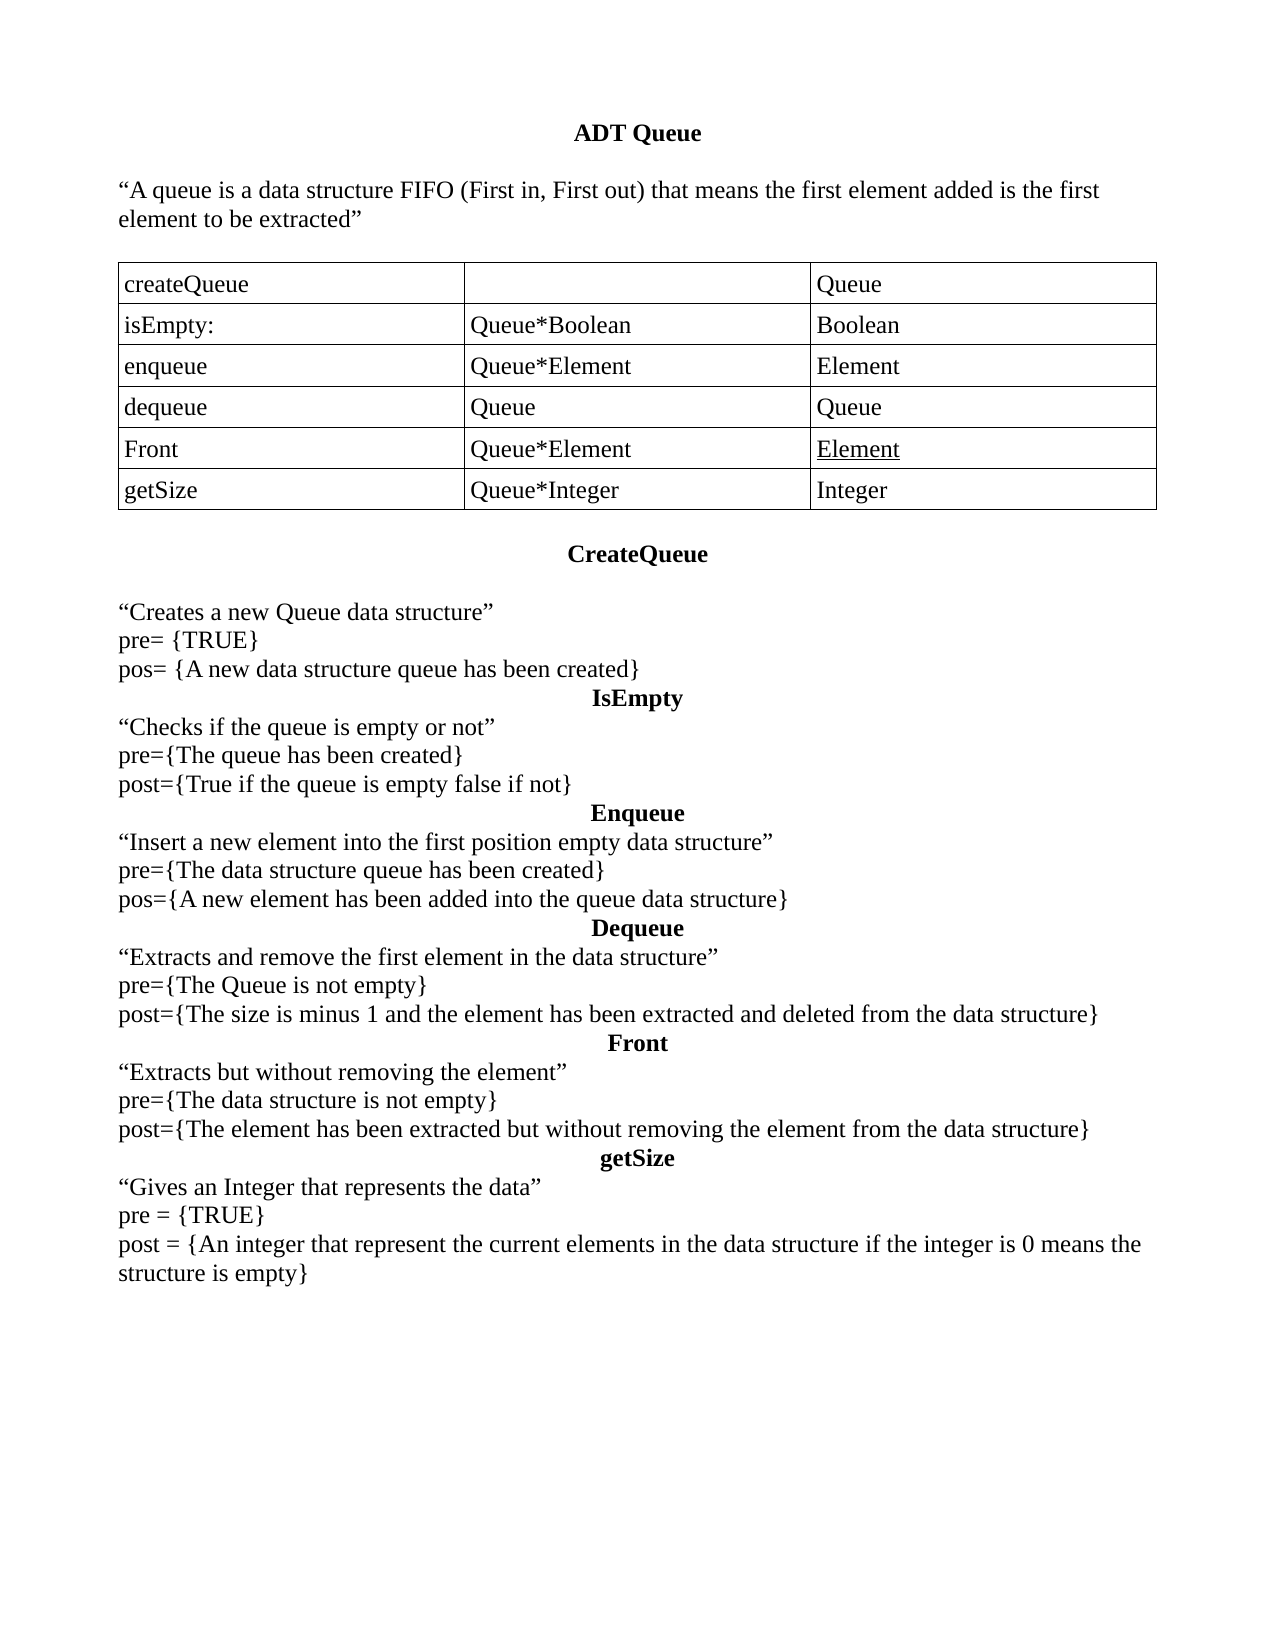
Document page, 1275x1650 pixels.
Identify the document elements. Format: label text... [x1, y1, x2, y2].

text “Gives an Integer that represents the data” [118, 1172, 1157, 1200]
text pre={The data structure is not empty} [118, 1085, 1157, 1114]
text post={True if the queue is empty false if not} [118, 769, 1157, 798]
table_cell Integer [811, 469, 1156, 509]
table_header Queue [811, 263, 1156, 303]
text pre = {TRUE} [118, 1200, 1157, 1229]
table_cell Queue [811, 387, 1156, 427]
text ADT Queue [118, 118, 1157, 147]
table_cell Front [119, 428, 464, 468]
text “Creates a new Queue data structure” [118, 597, 1157, 625]
text “Insert a new element into the first position empty data structure” [118, 827, 1157, 855]
text Front [118, 1028, 1157, 1057]
table_cell getSize [119, 469, 464, 509]
text “A queue is a data structure FIFO (First in, First out) that means the first element added is the first element to be extracted” [118, 176, 1157, 233]
table_cell Queue*Element [465, 428, 810, 468]
text “Extracts and remove the first element in the data structure” [118, 942, 1157, 970]
table_header createQueue [119, 263, 464, 303]
text post = {An integer that represent the current elements in the data structure if the integer is 0 means the structure is empty} [118, 1229, 1157, 1287]
table_cell isEmpty: [119, 304, 464, 344]
text post={The element has been extracted but without removing the element from the data structure} [118, 1114, 1157, 1143]
table_cell Boolean [811, 304, 1156, 344]
table_cell Element [811, 345, 1156, 386]
table_cell dequeue [119, 387, 464, 427]
text “Extracts but without removing the element” [118, 1057, 1157, 1085]
table_header [465, 263, 810, 303]
text getSize [118, 1143, 1157, 1172]
text post={The size is minus 1 and the element has been extracted and deleted from the data structure} [118, 999, 1157, 1028]
table_cell Queue*Element [465, 345, 810, 386]
text Dequeue [118, 913, 1157, 942]
text IsEmpty [118, 683, 1157, 712]
table_cell enqueue [119, 345, 464, 386]
text pre={The Queue is not empty} [118, 970, 1157, 999]
text Enqueue [118, 798, 1157, 827]
table_cell Queue*Boolean [465, 304, 810, 344]
text pos={A new element has been added into the queue data structure} [118, 884, 1157, 913]
table_cell Queue [465, 387, 810, 427]
text “Checks if the queue is empty or not” [118, 712, 1157, 740]
text CreateQueue [118, 539, 1157, 568]
text pre={The data structure queue has been created} [118, 855, 1157, 884]
table_cell Queue*Integer [465, 469, 810, 509]
text pre={The queue has been created} [118, 740, 1157, 769]
text pos= {A new data structure queue has been created} [118, 654, 1157, 683]
text pre= {TRUE} [118, 625, 1157, 654]
table_cell Element [811, 428, 1156, 468]
